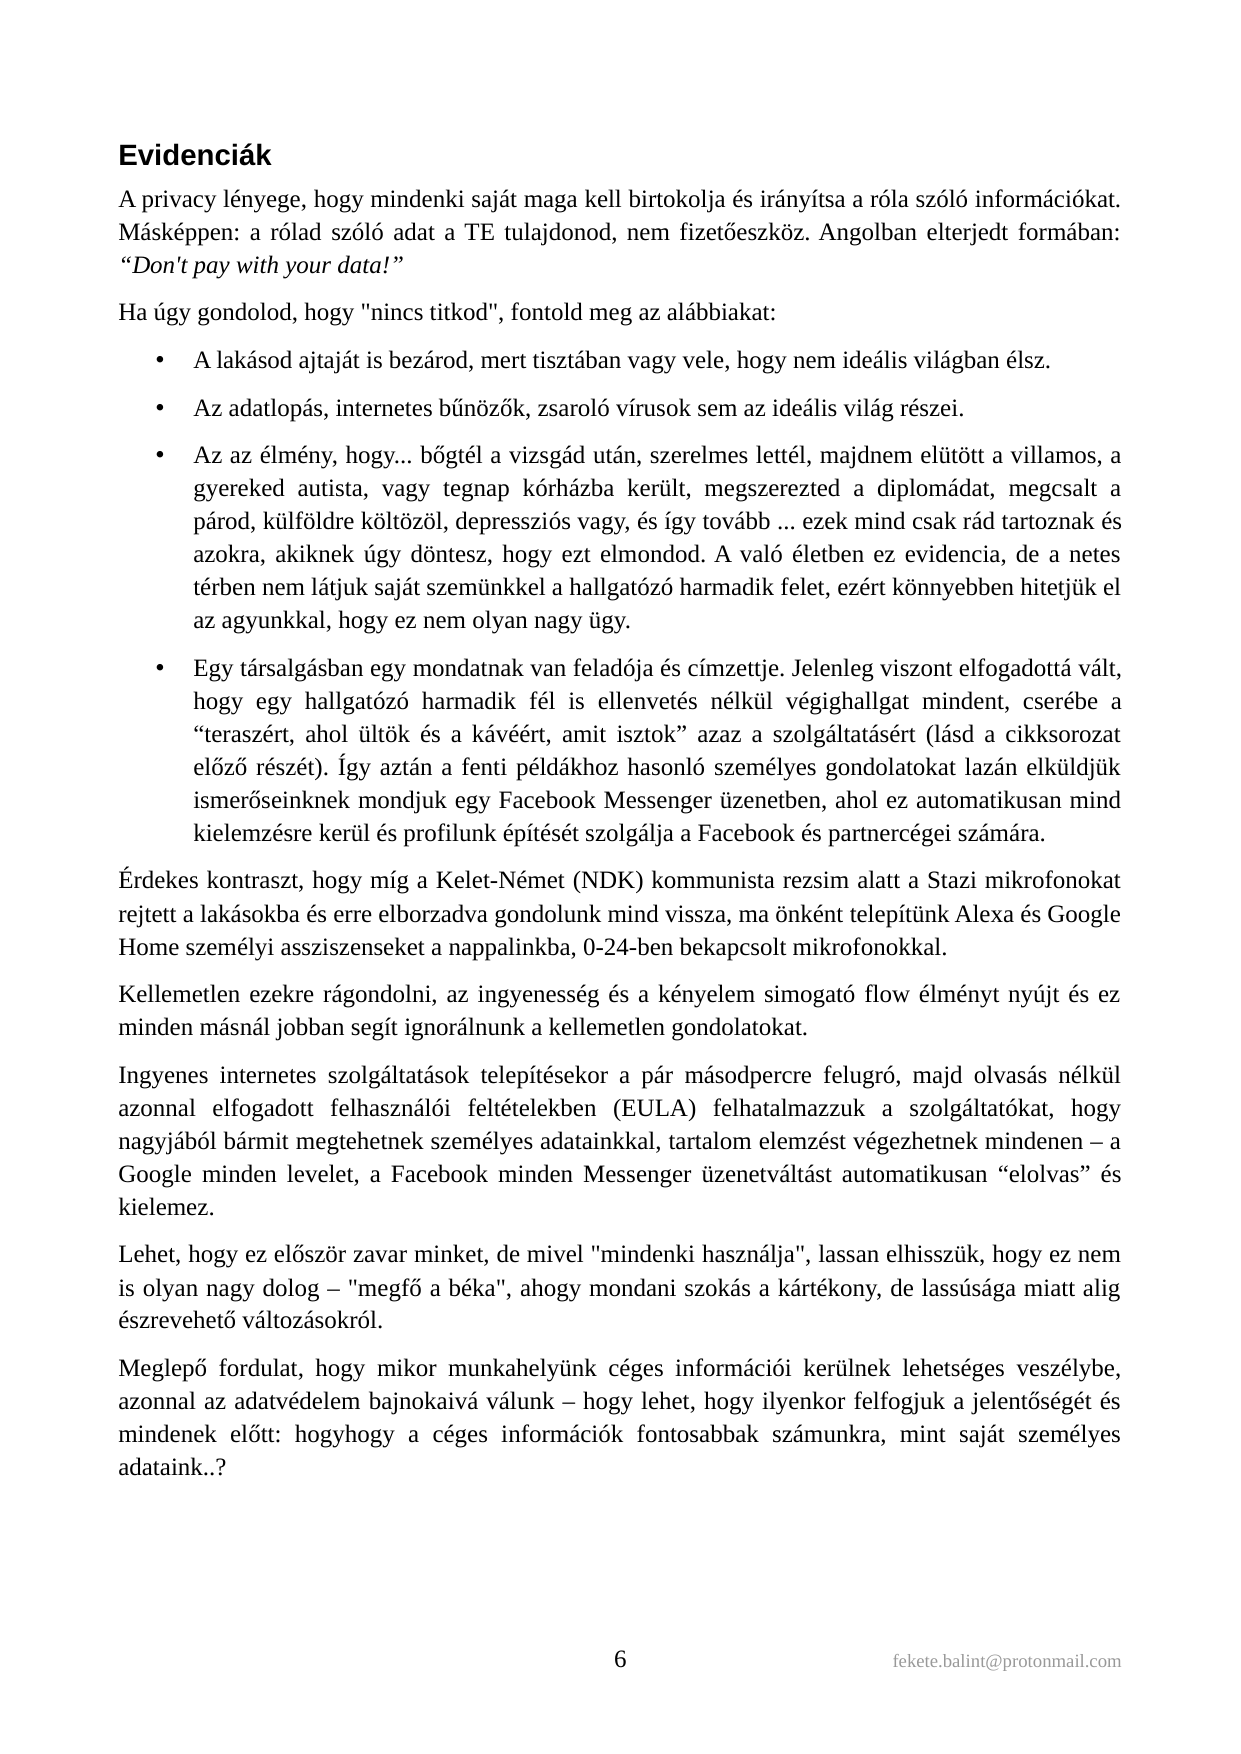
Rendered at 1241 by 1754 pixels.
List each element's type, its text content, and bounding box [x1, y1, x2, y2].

text Lehet, hogy ez először zavar minket, de mivel "mindenki használja", lassan elhisszük, hogy ez nem is olyan nagy dolog – "megfő a béka", ahogy mondani szokás a kártékony, de lassúsága miatt alig észrevehető változásokról. [118, 1239, 1122, 1334]
subtitle Evidenciák [118, 137, 1122, 171]
text Meglepő fordulat, hogy mikor munkahelyünk céges információi kerülnek lehetséges veszélybe, azonnal az adatvédelem bajnokaivá válunk – hogy lehet, hogy ilyenkor felfogjuk a jelentőségét és mindenek előtt: hogyhogy a céges információk fontosabbak számunkra, mint saját személyes adataink..? [118, 1353, 1122, 1481]
list Az az élmény, hogy... bőgtél a vizsgád után, szerelmes lettél, majdnem elütött a villamos, a gyereked autista, vagy tegnap kórházba került, megszerezted a diplomádat, megcsalt a párod, külföldre költözöl, depressziós vagy, és így tovább ... ezek mind csak rád tartoznak és azokra, akiknek úgy döntesz, hogy ezt elmondod. A való életben ez evidencia, de a netes térben nem látjuk saját szemünkkel a hallgatózó harmadik felet, ezért könnyebben hitetjük el az agyunkkal, hogy ez nem olyan nagy ügy. [156, 440, 1122, 634]
list Az adatlopás, internetes bűnözők, zsaroló vírusok sem az ideális világ részei. [156, 393, 1122, 421]
text Érdekes kontraszt, hogy míg a Kelet-Német (NDK) kommunista rezsim alatt a Stazi mikrofonokat rejtett a lakásokba és erre elborzadva gondolunk mind vissza, ma önként telepítünk Alexa és Google Home személyi assziszenseket a nappalinkba, 0-24-ben bekapcsolt mikrofonokkal. [118, 866, 1122, 960]
text Ingyenes internetes szolgáltatások telepítésekor a pár másodpercre felugró, majd olvasás nélkül azonnal elfogadott felhasználói feltételekben (EULA) felhatalmazzuk a szolgáltatókat, hogy nagyjából bármit megtehetnek személyes adatainkkal, tartalom elemzést végezhetnek mindenen – a Google minden levelet, a Facebook minden Messenger üzenetváltást automatikusan “elolvas” és kielemez. [118, 1060, 1122, 1221]
text Ha úgy gondolod, hogy "nincs titkod", fontold meg az alábbiakat: [118, 297, 1122, 326]
list A lakásod ajtaját is bezárod, mert tisztában vagy vele, hogy nem ideális világban élsz. [156, 345, 1122, 374]
text A privacy lényege, hogy mindenki saját maga kell birtokolja és irányítsa a róla szóló információkat. Másképpen: a rólad szóló adat a TE tulajdonod, nem fizetőeszköz. Angolban elterjedt formában: “Don't pay with your data!” [118, 184, 1122, 278]
text Kellemetlen ezekre rágondolni, az ingyenesség és a kényelem simogató flow élményt nyújt és ez minden másnál jobban segít ignorálnunk a kellemetlen gondolatokat. [118, 979, 1122, 1041]
list Egy társalgásban egy mondatnak van feladója és címzettje. Jelenleg viszont elfogadottá vált, hogy egy hallgatózó harmadik fél is ellenvetés nélkül végighallgat mindent, cserébe a “teraszért, ahol ültök és a kávéért, amit isztok” azaz a szolgáltatásért (lásd a cikksorozat előző részét). Így aztán a fenti példákhoz hasonló személyes gondolatokat lazán elküldjük ismerőseinknek mondjuk egy Facebook Messenger üzenetben, ahol ez automatikusan mind kielemzésre kerül és profilunk építését szolgálja a Facebook és partnercégei számára. [156, 653, 1122, 847]
